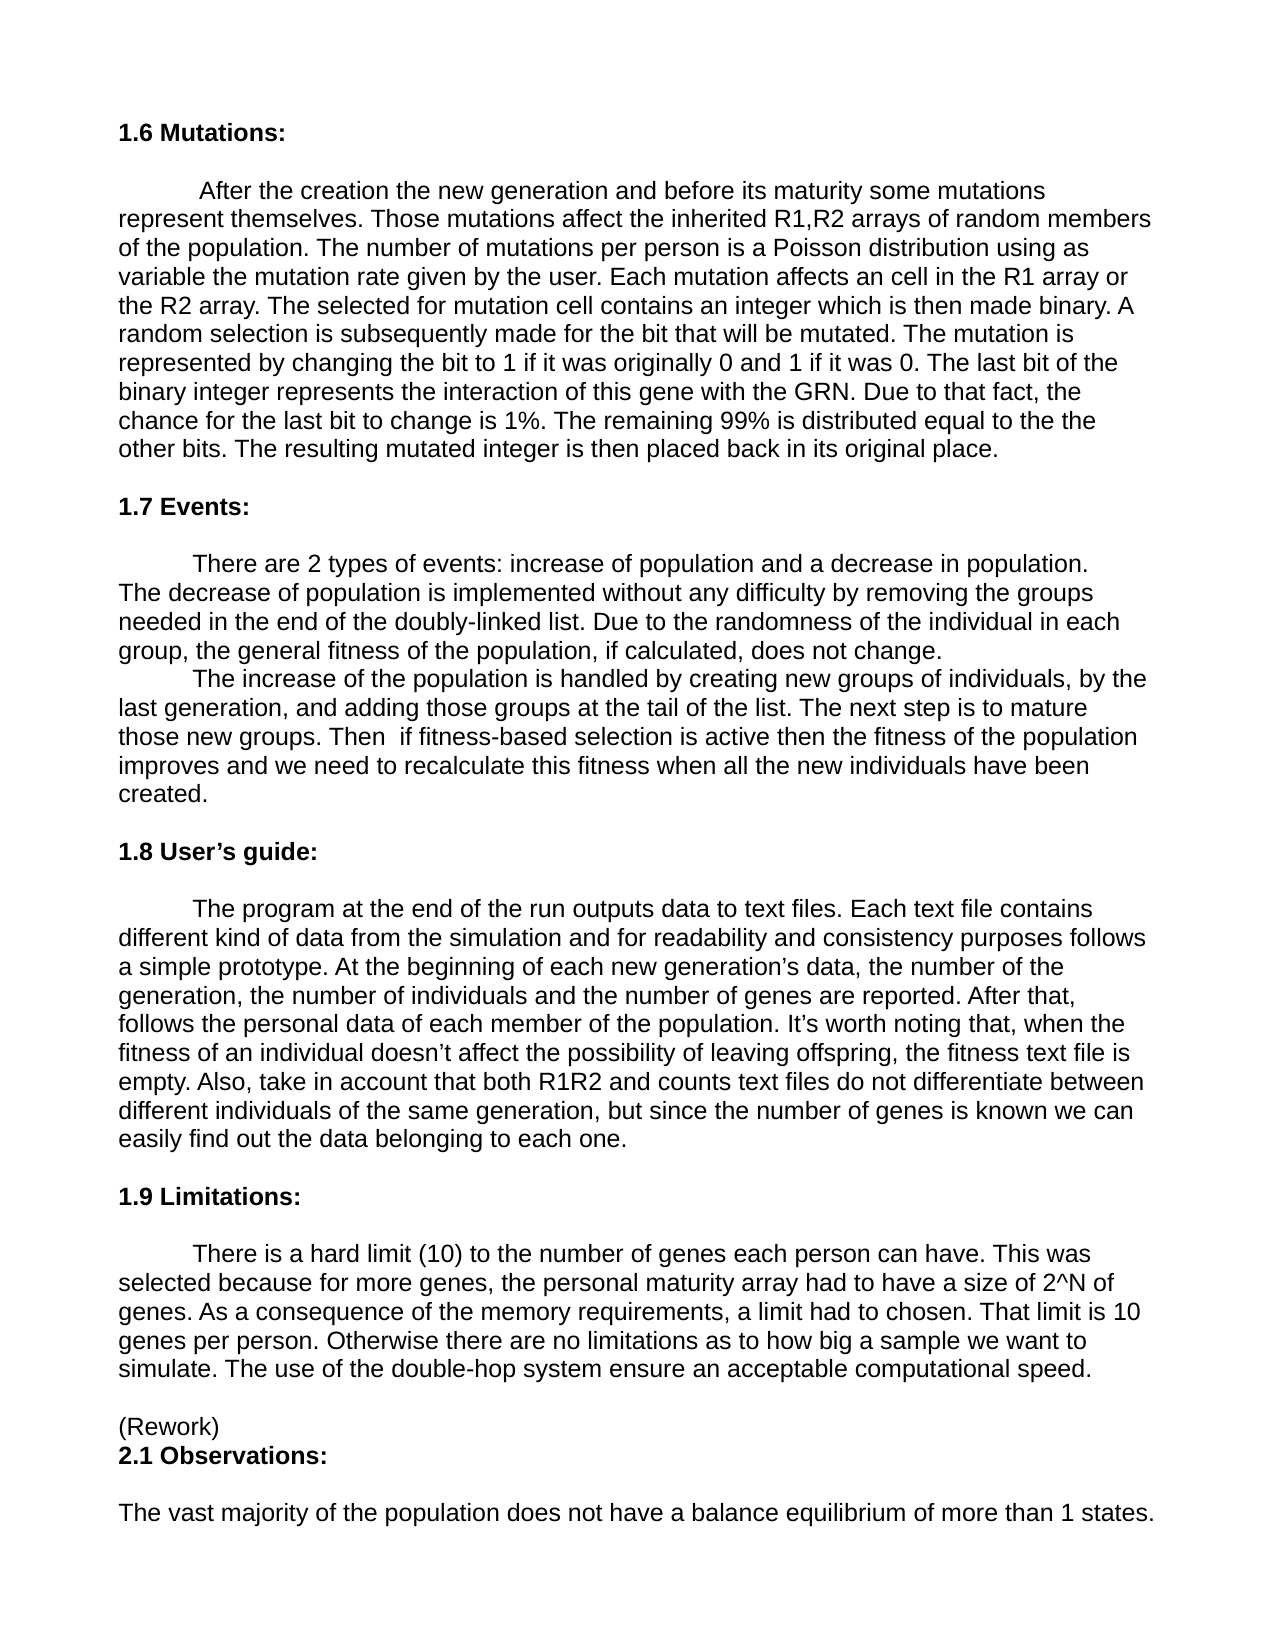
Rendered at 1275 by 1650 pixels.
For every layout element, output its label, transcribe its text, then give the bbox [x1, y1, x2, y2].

text The vast majority of the population does not have a balance equilibrium of more than 1 states. [118, 1498, 1157, 1527]
text 1.7 Events: [118, 492, 1157, 521]
text The program at the end of the run outputs data to text files. Each text file contains different kind of data from the simulation and for readability and consistency purposes follows a simple prototype. At the beginning of each new generation’s data, the number of the generation, the number of individuals and the number of genes are reported. After that, follows the personal data of each member of the population. It’s worth noting that, when the fitness of an individual doesn’t affect the possibility of leaving offspring, the fitness text file is empty. Also, take in account that both R1R2 and counts text files do not differentiate between different individuals of the same generation, but since the number of genes is known we can easily find out the data belonging to each one. [118, 894, 1157, 1153]
text There is a hard limit (10) to the number of genes each person can have. This was selected because for more genes, the personal maturity array had to have a size of 2^N of genes. As a consequence of the memory requirements, a limit had to chosen. That limit is 10 genes per person. Otherwise there are no limitations as to how big a sample we want to simulate. The use of the double-hop system ensure an acceptable computational speed. [118, 1239, 1157, 1383]
text 1.6 Mutations: [118, 118, 1157, 147]
text There are 2 types of events: increase of population and a decrease in population. [118, 549, 1157, 578]
text The decrease of population is implemented without any difficulty by removing the groups needed in the end of the doubly-linked list. Due to the randomness of the individual in each group, the general fitness of the population, if calculated, does not change. [118, 578, 1157, 664]
text 1.8 User’s guide: [118, 837, 1157, 866]
text The increase of the population is handled by creating new groups of individuals, by the last generation, and adding those groups at the tail of the list. The next step is to mature those new groups. Then if fitness-based selection is active then the fitness of the population improves and we need to recalculate this fitness when all the new individuals have been created. [118, 664, 1157, 808]
text 2.1 Observations: [118, 1441, 1157, 1469]
text 1.9 Limitations: [118, 1182, 1157, 1211]
text After the creation the new generation and before its maturity some mutations represent themselves. Those mutations affect the inherited R1,R2 arrays of random members of the population. The number of mutations per person is a Poisson distribution using as variable the mutation rate given by the user. Each mutation affects an cell in the R1 array or the R2 array. The selected for mutation cell contains an integer which is then made binary. A random selection is subsequently made for the bit that will be mutated. The mutation is represented by changing the bit to 1 if it was originally 0 and 1 if it was 0. The last bit of the binary integer represents the interaction of this gene with the GRN. Due to that fact, the chance for the last bit to change is 1%. The remaining 99% is distributed equal to the the other bits. The resulting mutated integer is then placed back in its original place. [118, 176, 1157, 463]
text (Rework) [118, 1412, 1157, 1441]
